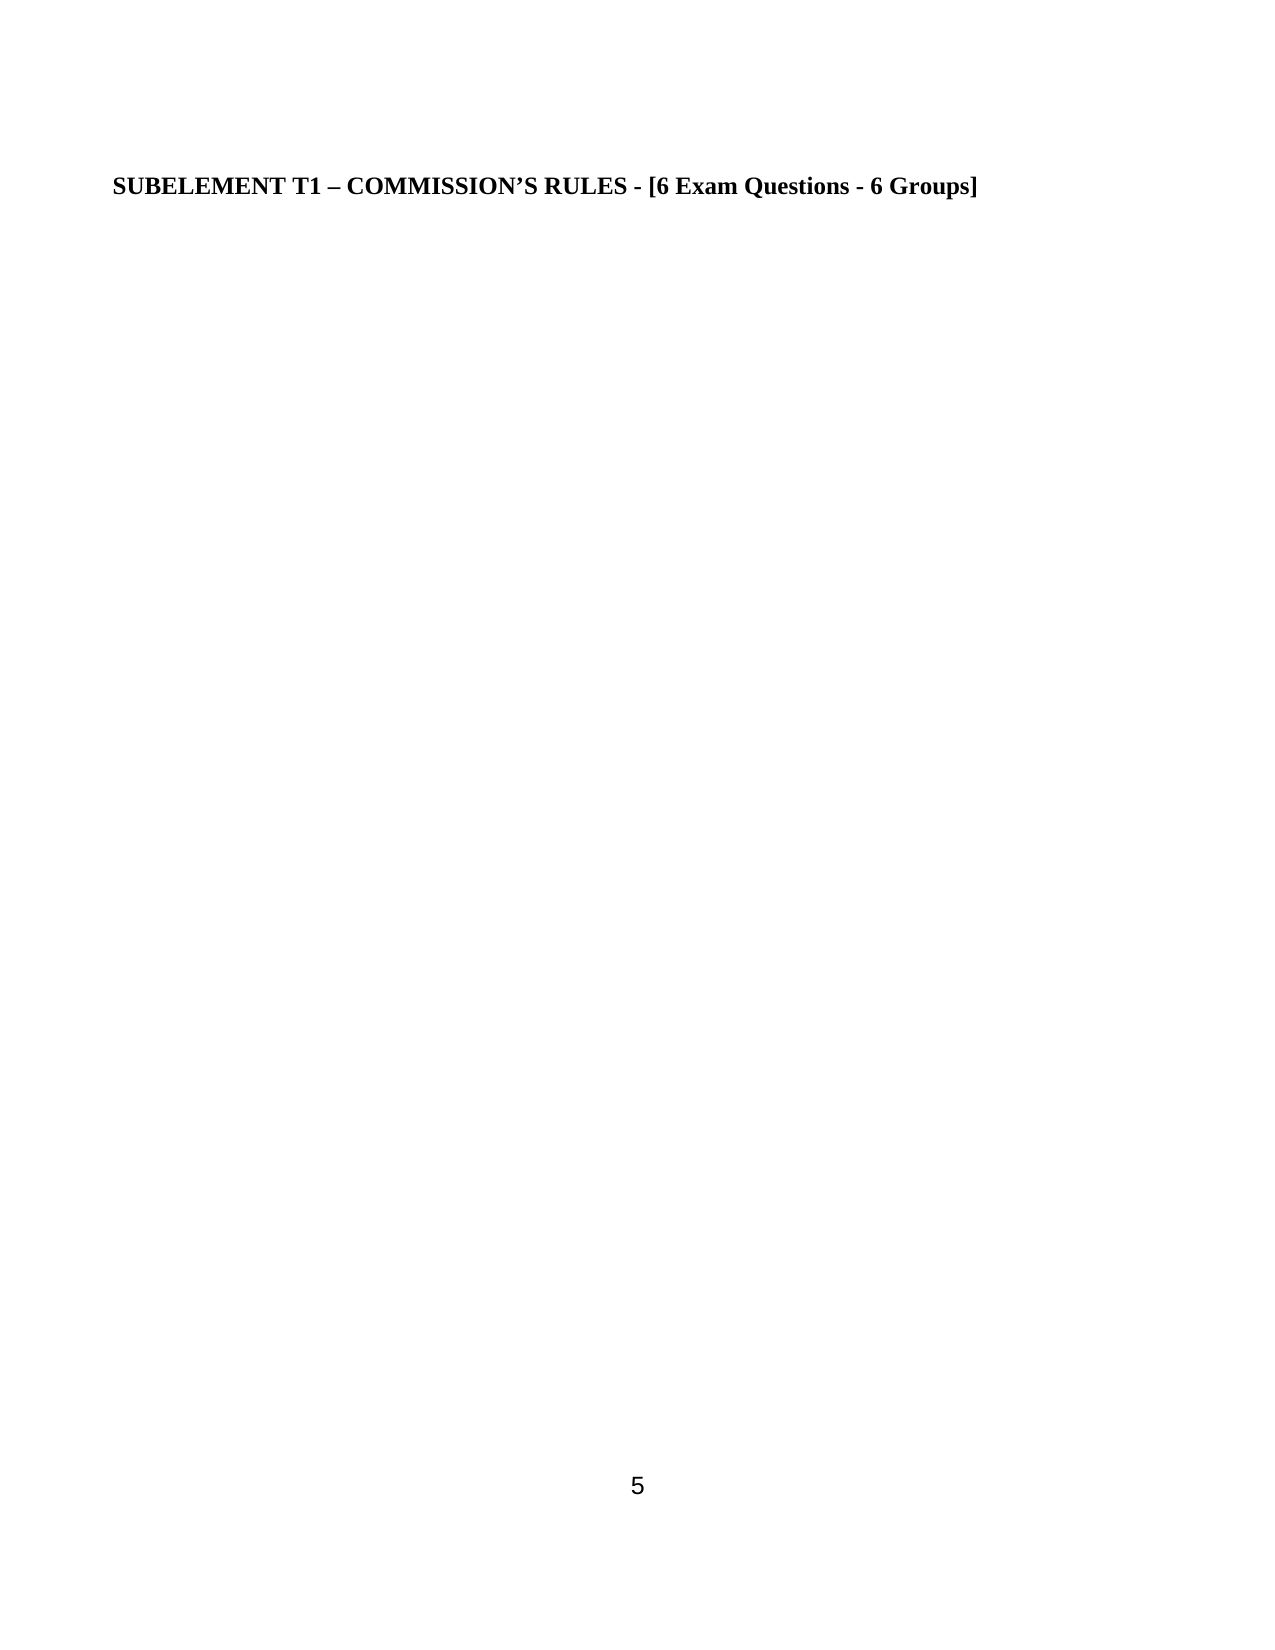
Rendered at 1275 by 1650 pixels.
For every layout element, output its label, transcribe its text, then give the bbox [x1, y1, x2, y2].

subtitle SUBELEMENT T1 – COMMISSION’S RULES - [6 Exam Questions - 6 Groups] [112, 171, 1162, 200]
